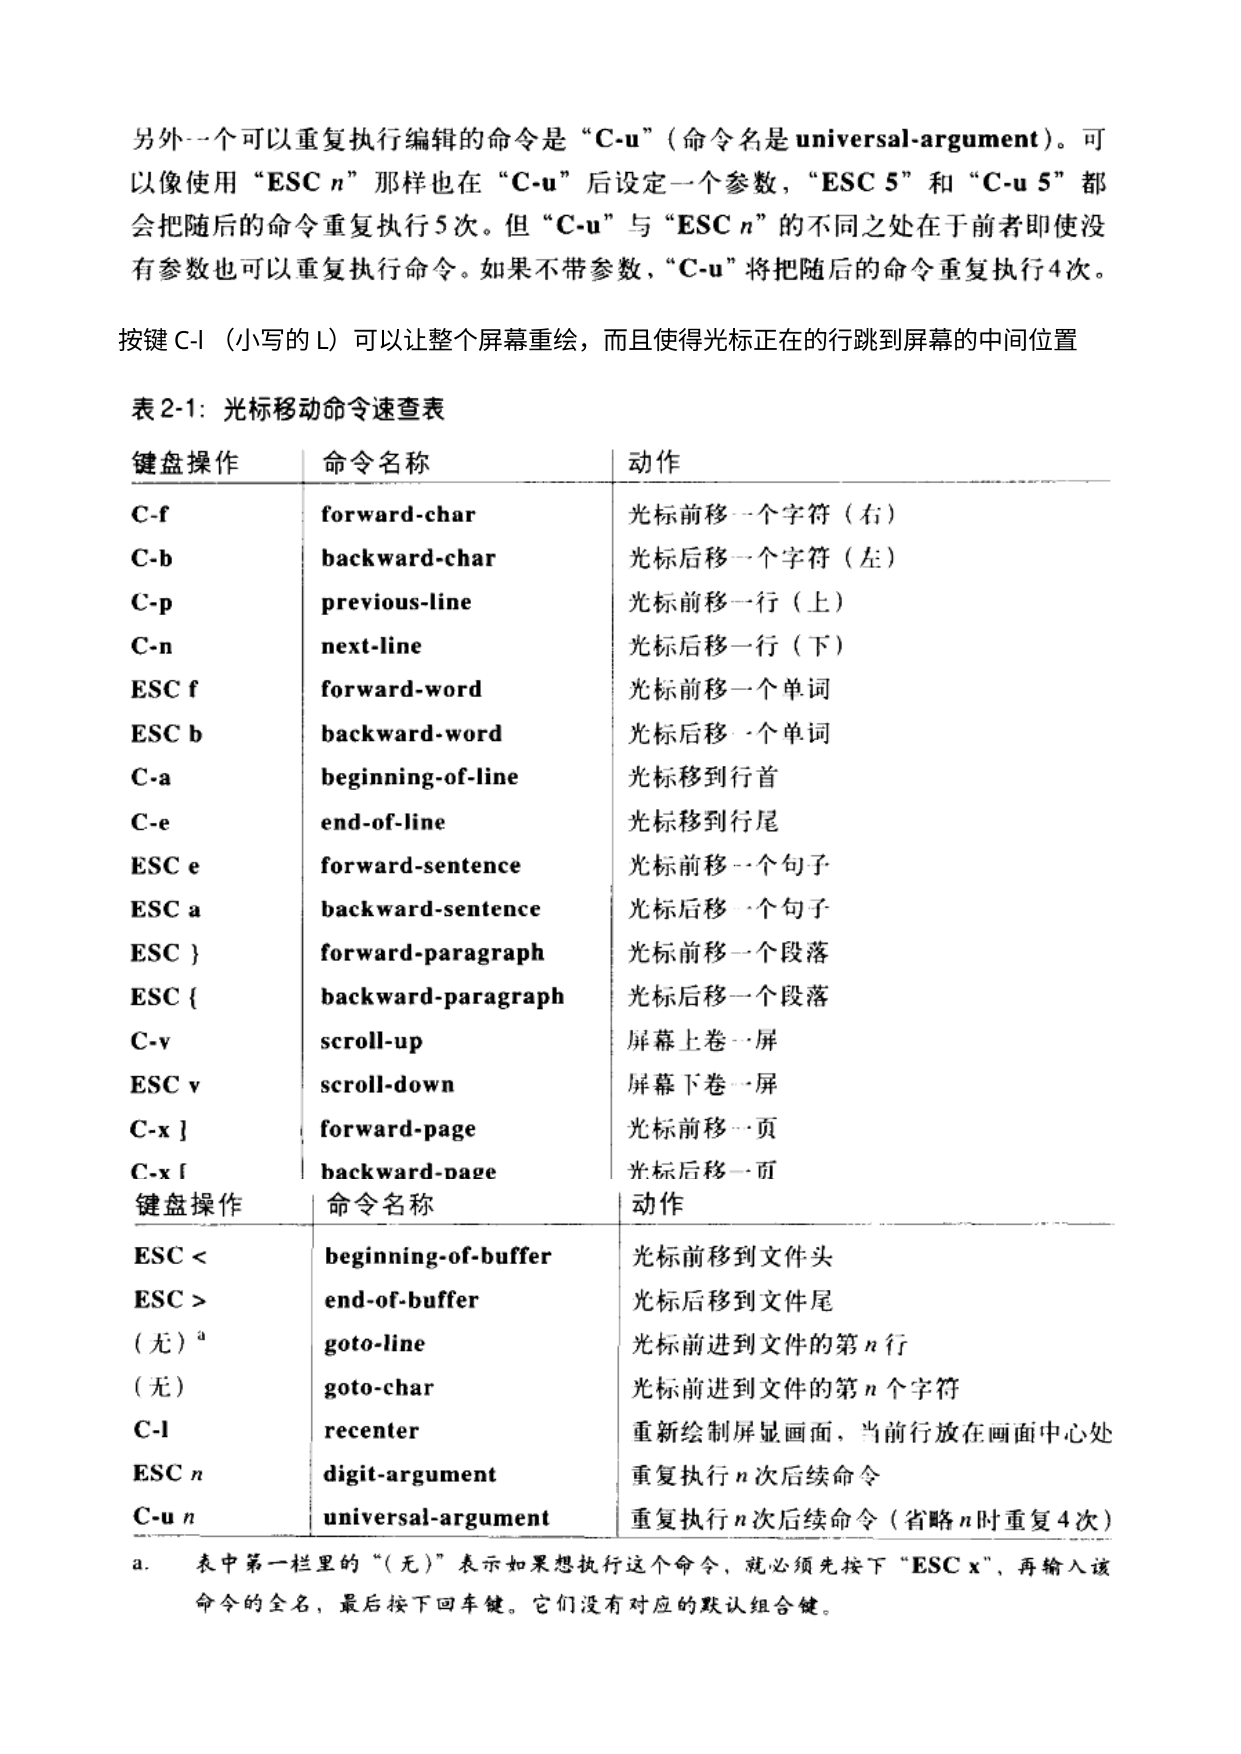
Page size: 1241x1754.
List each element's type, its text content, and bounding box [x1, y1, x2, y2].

text 按键 C-l （小写的L）可以让整个屏幕重绘，而且使得光标正在的行跳到屏幕的中间位置 [118, 321, 1122, 357]
picture [118, 118, 1123, 287]
picture [118, 390, 1123, 1626]
